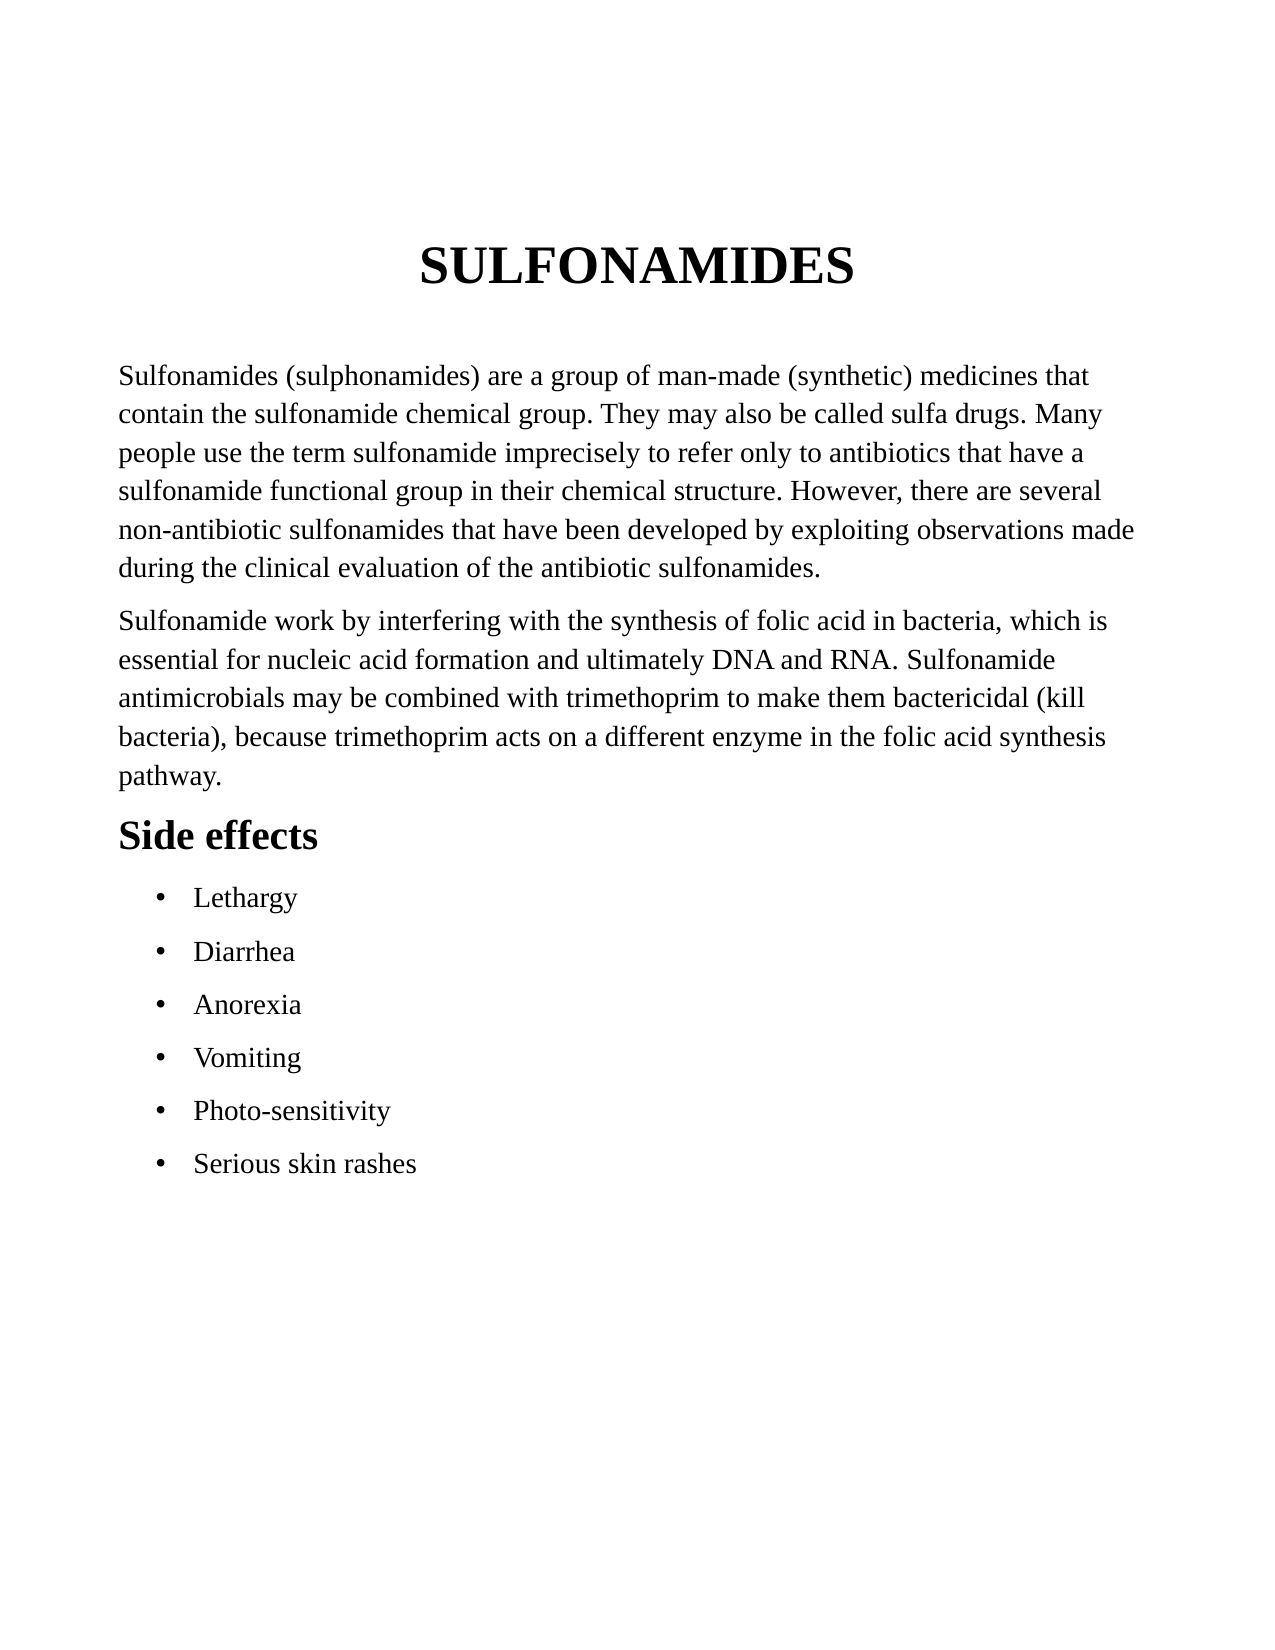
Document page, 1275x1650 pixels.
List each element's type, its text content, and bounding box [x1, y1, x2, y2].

text Sulfonamides (sulphonamides) are a group of man-made (synthetic) medicines that contain the sulfonamide chemical group. They may also be called sulfa drugs. Many people use the term sulfonamide imprecisely to refer only to antibiotics that have a sulfonamide functional group in their chemical structure. However, there are several non-antibiotic sulfonamides that have been developed by exploiting observations made during the clinical evaluation of the antibiotic sulfonamides. [118, 358, 1157, 584]
list Vomiting [156, 1040, 1157, 1074]
text Side effects [118, 811, 1157, 859]
list Lethargy [156, 881, 1157, 914]
list Serious skin rashes [156, 1147, 1157, 1180]
text SULFONAMIDES [118, 233, 1157, 295]
list Photo-sensitivity [156, 1093, 1157, 1127]
list Diarrhea [156, 934, 1157, 967]
list Anorexia [156, 987, 1157, 1021]
text Sulfonamide work by interfering with the synthesis of folic acid in bacteria, which is essential for nucleic acid formation and ultimately DNA and RNA. Sulfonamide antimicrobials may be combined with trimethoprim to make them bactericidal (kill bacteria), because trimethoprim acts on a different enzyme in the folic acid synthesis pathway. [118, 603, 1157, 791]
